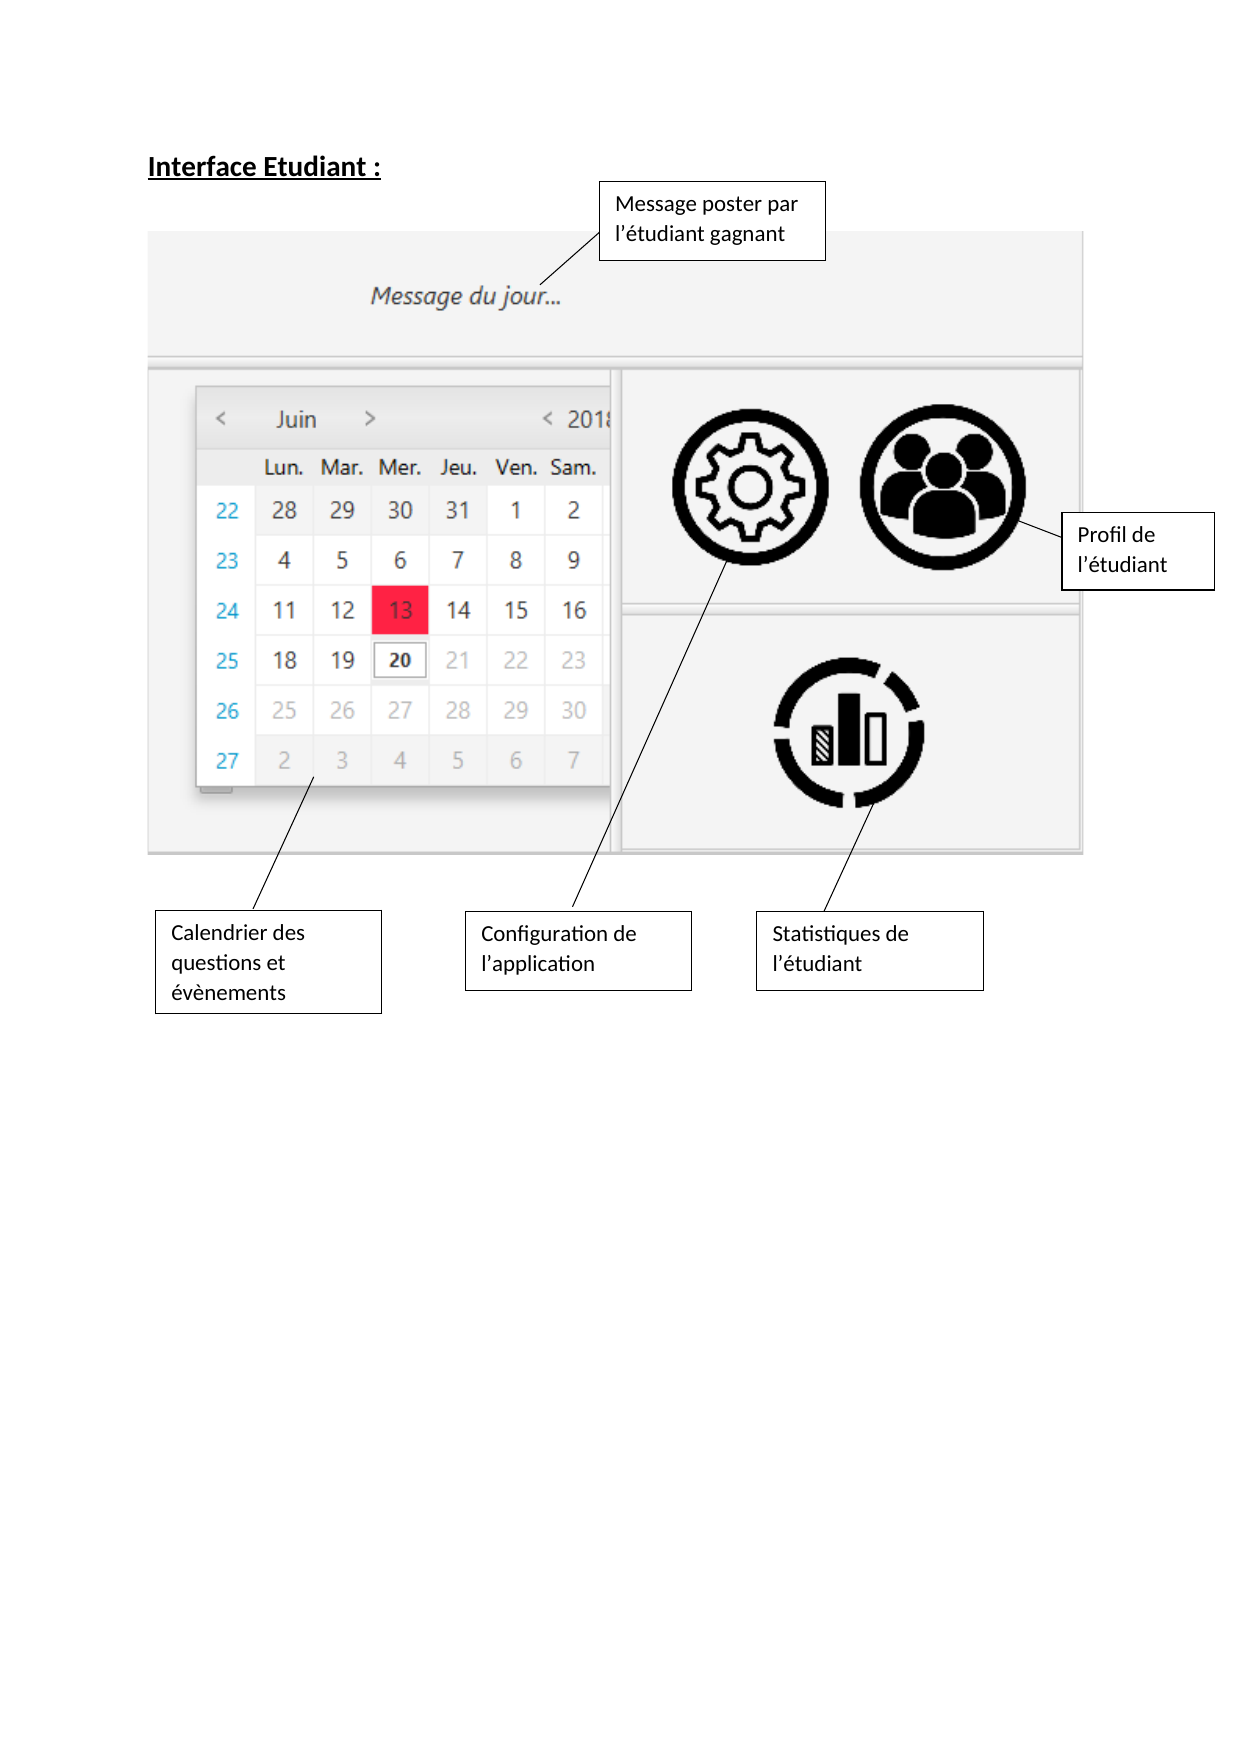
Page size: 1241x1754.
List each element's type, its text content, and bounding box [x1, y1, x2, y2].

text Message poster par l’étudiant gagnant [615, 189, 810, 247]
text Statistiques de l’étudiant [772, 919, 968, 977]
text Interface Etudiant : [148, 148, 1093, 213]
text Interface Etudiant : [600, 182, 825, 260]
text Profil de l’étudiant gagnant [1077, 520, 1199, 582]
text Calendrier des questions et évènements [171, 918, 366, 1006]
text Configuration de l’application [481, 919, 676, 977]
